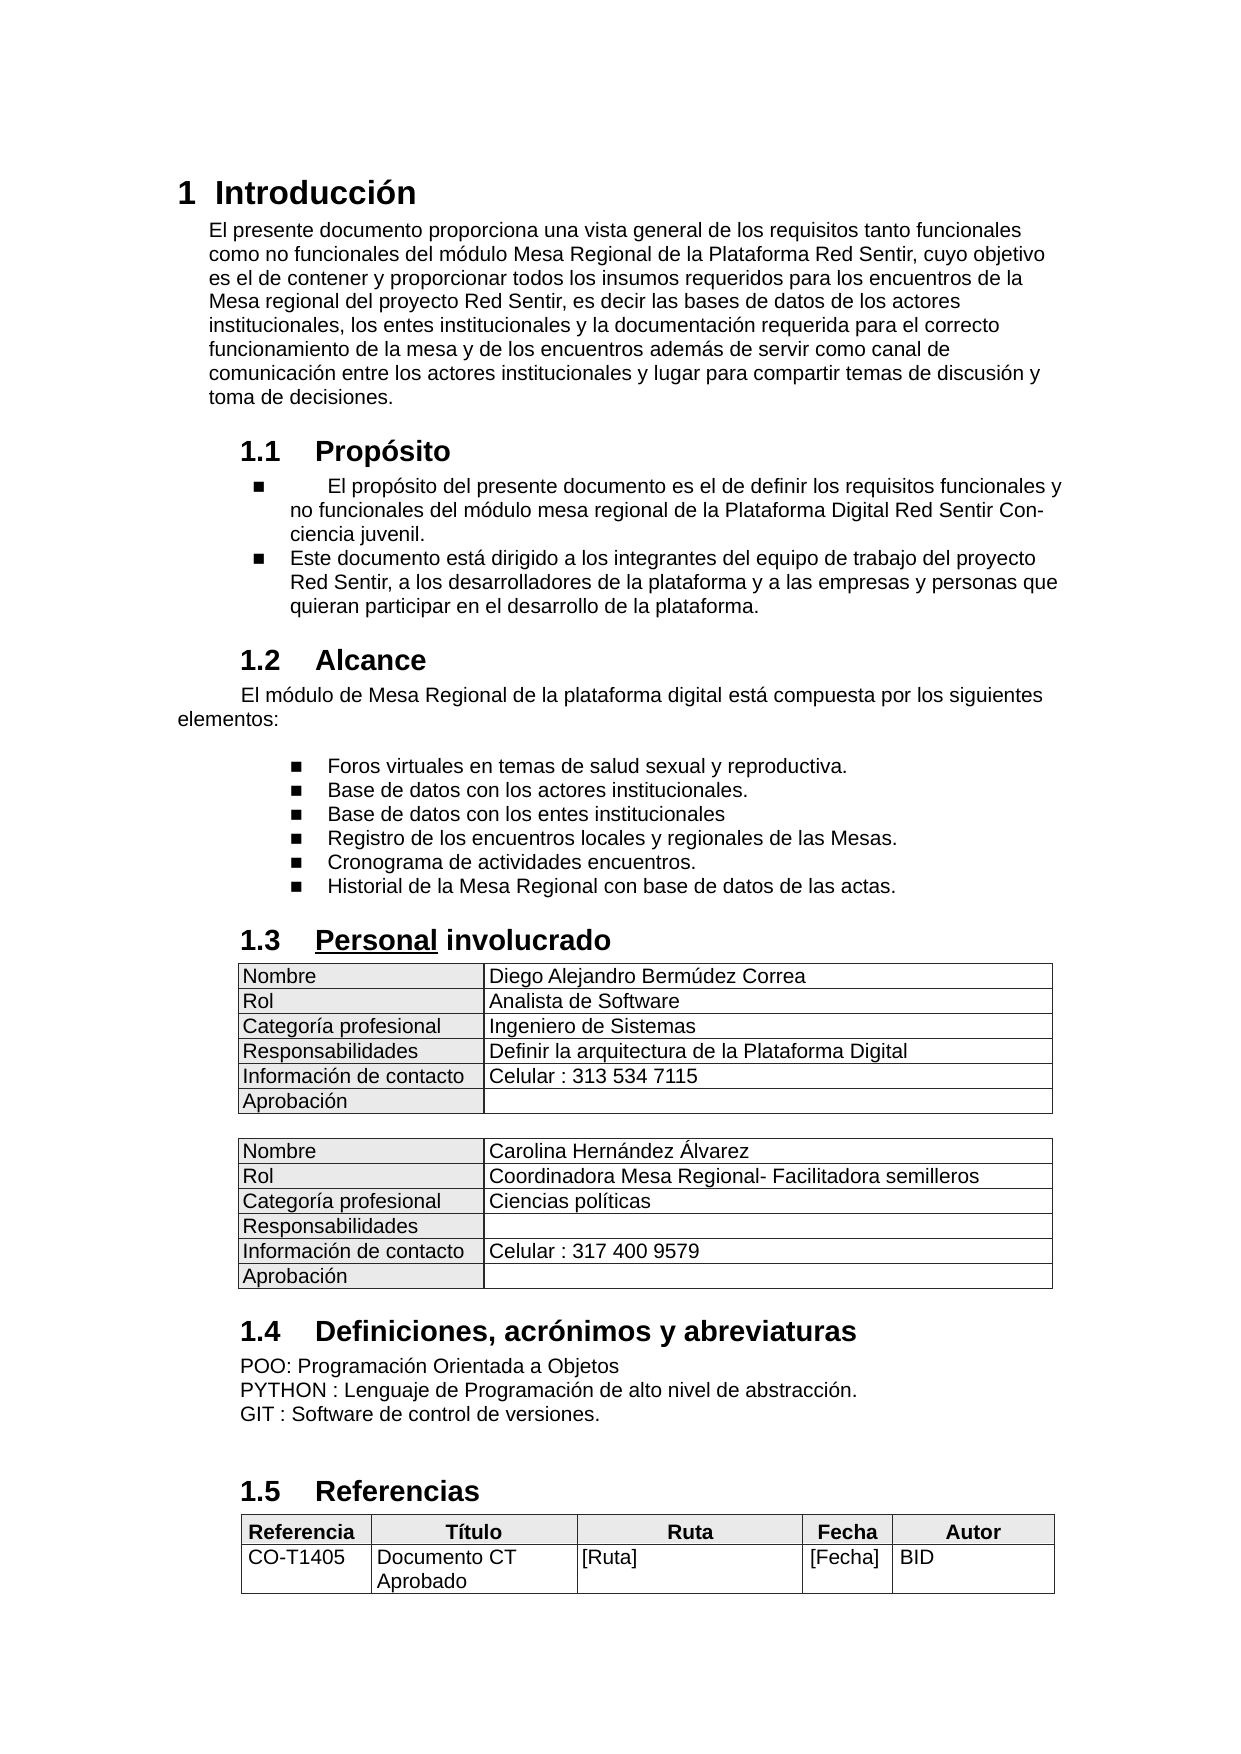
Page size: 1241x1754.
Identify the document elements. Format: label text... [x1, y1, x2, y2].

table_cell Coordinadora Mesa Regional- Facilitadora semilleros [485, 1164, 1052, 1188]
table_cell Documento CT Aprobado [372, 1545, 577, 1593]
text El módulo de Mesa Regional de la plataforma digital está compuesta por los siguientes elementos: [177, 682, 1063, 730]
subtitle Alcance [240, 643, 1063, 676]
table_cell Información de contacto [239, 1239, 483, 1263]
table_cell [485, 1264, 1052, 1288]
table_cell Analista de Software [485, 989, 1052, 1013]
table_cell CO-T1405 [242, 1545, 371, 1593]
table_cell Información de contacto [239, 1064, 483, 1088]
table_header Nombre [239, 1139, 483, 1163]
table_cell Definir la arquitectura de la Plataforma Digital [485, 1039, 1052, 1063]
table_header Fecha [803, 1515, 892, 1543]
table_cell [485, 1214, 1052, 1238]
table_header Carolina Hernández Álvarez [485, 1139, 1052, 1163]
table_header Diego Alejandro Bermúdez Correa [485, 964, 1052, 988]
list Historial de la Mesa Regional con base de datos de las actas. [290, 874, 1063, 898]
table_cell Ingeniero de Sistemas [485, 1014, 1052, 1038]
table_cell [Fecha] [803, 1545, 892, 1593]
subtitle Definiciones, acrónimos y abreviaturas [240, 1314, 1063, 1347]
text El presente documento proporciona una vista general de los requisitos tanto funcionales como no funcionales del módulo Mesa Regional de la Plataforma Red Sentir, cuyo objetivo es el de contener y proporcionar todos los insumos requeridos para los encuentros de la Mesa regional del proyecto Red Sentir, es decir las bases de datos de los actores institucionales, los entes institucionales y la documentación requerida para el correcto funcionamiento de la mesa y de los encuentros además de servir como canal de comunicación entre los actores institucionales y lugar para compartir temas de discusión y toma de decisiones. [208, 217, 1063, 409]
text POO: Programación Orientada a Objetos [240, 1354, 1063, 1378]
table_cell Ciencias políticas [485, 1189, 1052, 1213]
table_cell Responsabilidades [239, 1039, 483, 1063]
table_cell [485, 1089, 1052, 1113]
table_cell Aprobación [239, 1264, 483, 1288]
table_cell Aprobación [239, 1089, 483, 1113]
table_header Ruta [578, 1515, 802, 1543]
list Cronograma de actividades encuentros. [290, 850, 1063, 874]
subtitle Personal involucrado [240, 923, 1063, 957]
table_cell Celular : 317 400 9579 [485, 1239, 1052, 1263]
table_cell Categoría profesional [239, 1189, 483, 1213]
list El propósito del presente documento es el de definir los requisitos funcionales y no funcionales del módulo mesa regional de la Plataforma Digital Red Sentir Con-ciencia juvenil. [252, 474, 1063, 546]
table_cell Rol [239, 1164, 483, 1188]
text GIT : Software de control de versiones. [240, 1402, 1063, 1426]
subtitle Introducción [177, 173, 1063, 211]
subtitle Propósito [240, 434, 1063, 468]
table_header Título [372, 1515, 577, 1543]
table_cell [Ruta] [578, 1545, 802, 1593]
list Base de datos con los entes institucionales [290, 802, 1063, 826]
table_header Autor [893, 1515, 1054, 1543]
table_cell Rol [239, 989, 483, 1013]
table_cell Categoría profesional [239, 1014, 483, 1038]
table_cell Celular : 313 534 7115 [485, 1064, 1052, 1088]
list Base de datos con los actores institucionales. [290, 778, 1063, 802]
table_header Referencia [242, 1515, 371, 1543]
list Este documento está dirigido a los integrantes del equipo de trabajo del proyecto Red Sentir, a los desarrolladores de la plataforma y a las empresas y personas que quieran participar en el desarrollo de la plataforma. [252, 546, 1063, 618]
subtitle Referencias [240, 1474, 1063, 1508]
table_cell Responsabilidades [239, 1214, 483, 1238]
text PYTHON : Lenguaje de Programación de alto nivel de abstracción. [240, 1378, 1063, 1402]
table_cell BID [893, 1545, 1054, 1593]
list Foros virtuales en temas de salud sexual y reproductiva. [290, 754, 1063, 778]
list Registro de los encuentros locales y regionales de las Mesas. [290, 826, 1063, 850]
table_header Nombre [239, 964, 483, 988]
